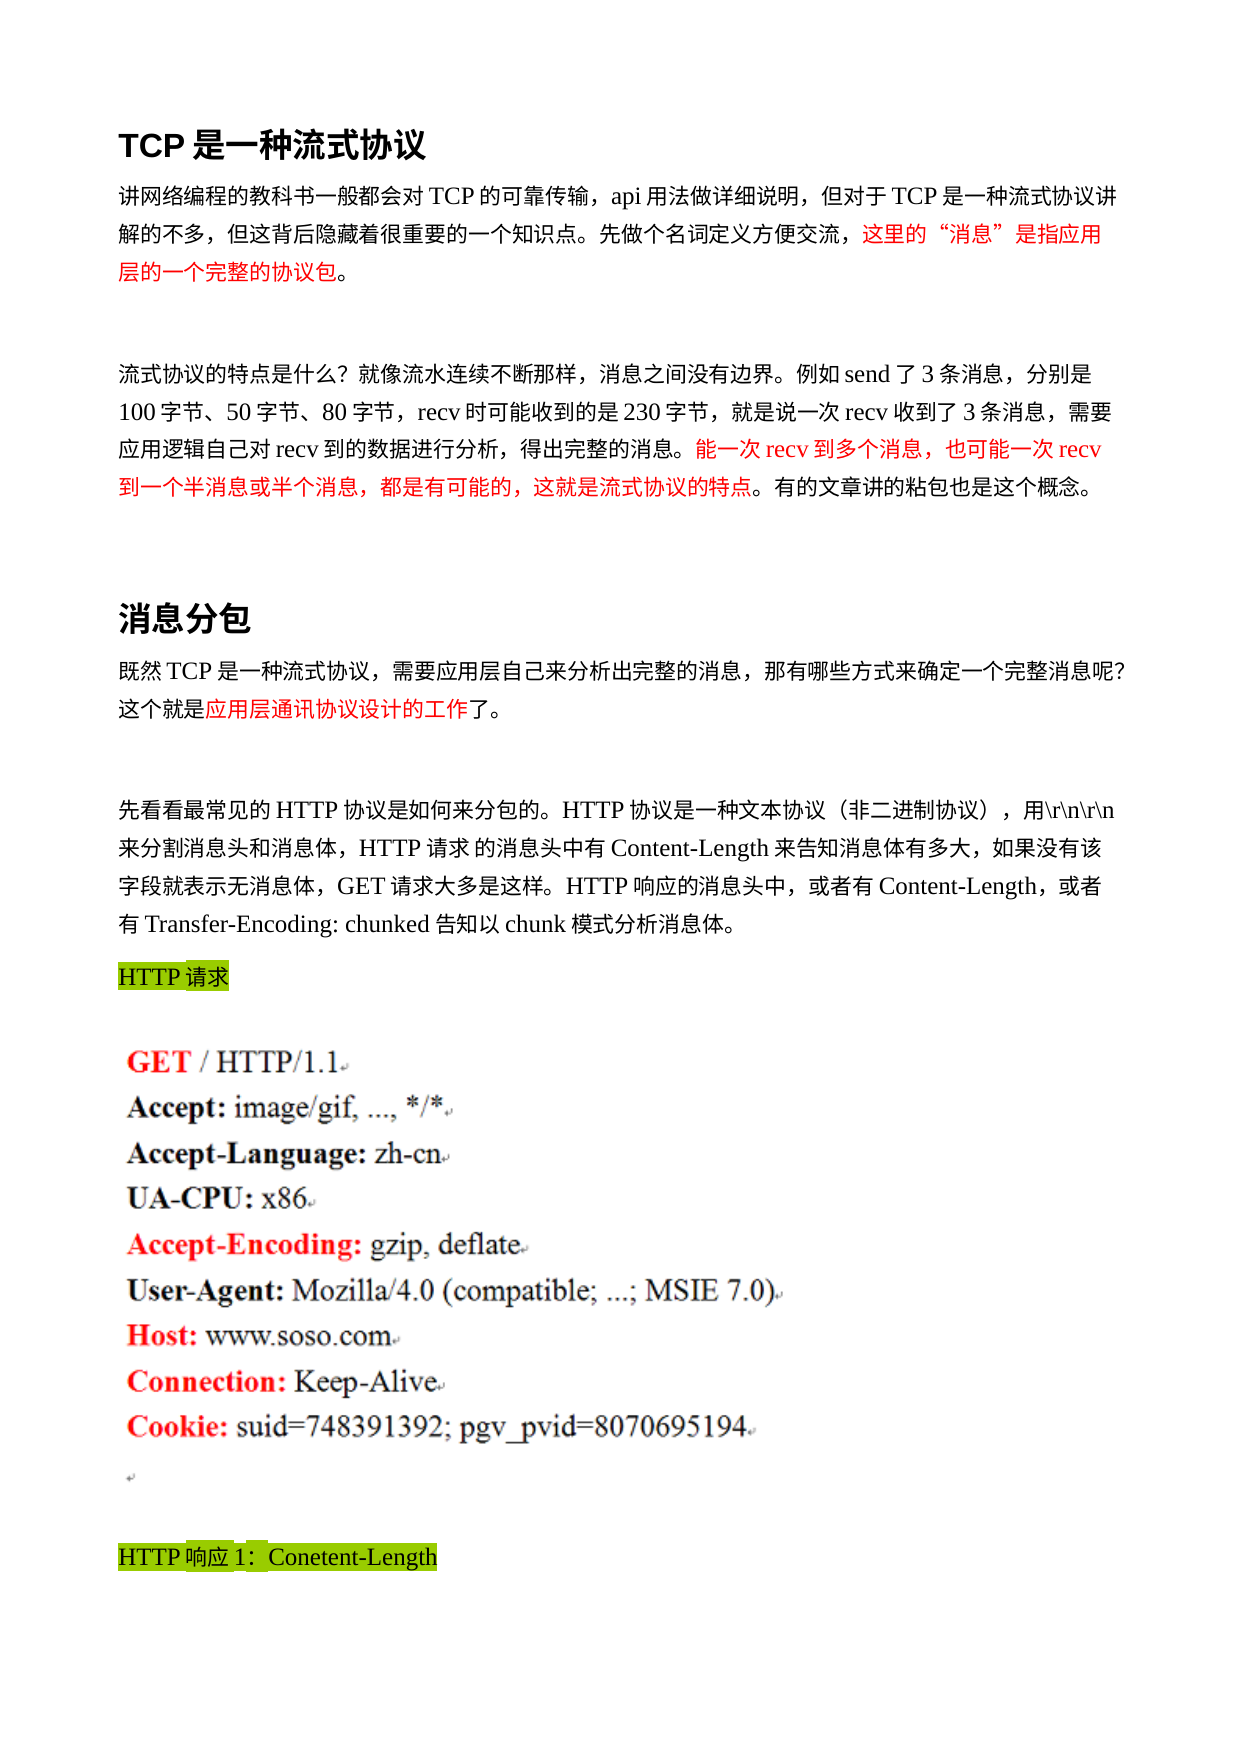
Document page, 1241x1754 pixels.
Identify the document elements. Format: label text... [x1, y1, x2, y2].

picture [118, 1046, 786, 1486]
subtitle 消息分包 [118, 593, 1122, 641]
text 既然TCP是一种流式协议，需要应用层自己来分析出完整的消息，那有哪些方式来确定一个完整消息呢？这个就是应用层通讯协议设计的工作了。 [118, 654, 1122, 723]
subtitle TCP是一种流式协议 [118, 118, 1122, 167]
text 流式协议的特点是什么？就像流水连续不断那样，消息之间没有边界。例如send了3条消息，分别是100字节、50字节、80字节，recv时可能收到的是230字节，就是说一次recv收到了3条消息，需要应用逻辑自己对recv到的数据进行分析，得出完整的消息。能一次recv到多个消息，也可能一次recv到一个半消息或半个消息，都是有可能的，这就是流式协议的特点。有的文章讲的粘包也是这个概念。 [118, 357, 1122, 502]
text 讲网络编程的教科书一般都会对TCP的可靠传输，api用法做详细说明，但对于TCP是一种流式协议讲解的不多，但这背后隐藏着很重要的一个知识点。先做个名词定义方便交流，这里的“消息”是指应用层的一个完整的协议包。 [118, 179, 1122, 287]
text HTTP请求 [118, 959, 1122, 991]
text 先看看最常见的HTTP协议是如何来分包的。HTTP协议是一种文本协议（非二进制协议），用\r\n\r\n来分割消息头和消息体，HTTP请求 的消息头中有Content-Length来告知消息体有多大，如果没有该字段就表示无消息体，GET请求大多是这样。HTTP响应的消息头中，或者有 Content-Length，或者有Transfer-Encoding: chunked告知以chunk模式分析消息体。 [118, 793, 1122, 939]
text HTTP响应1：Conetent-Length [118, 1540, 1122, 1572]
